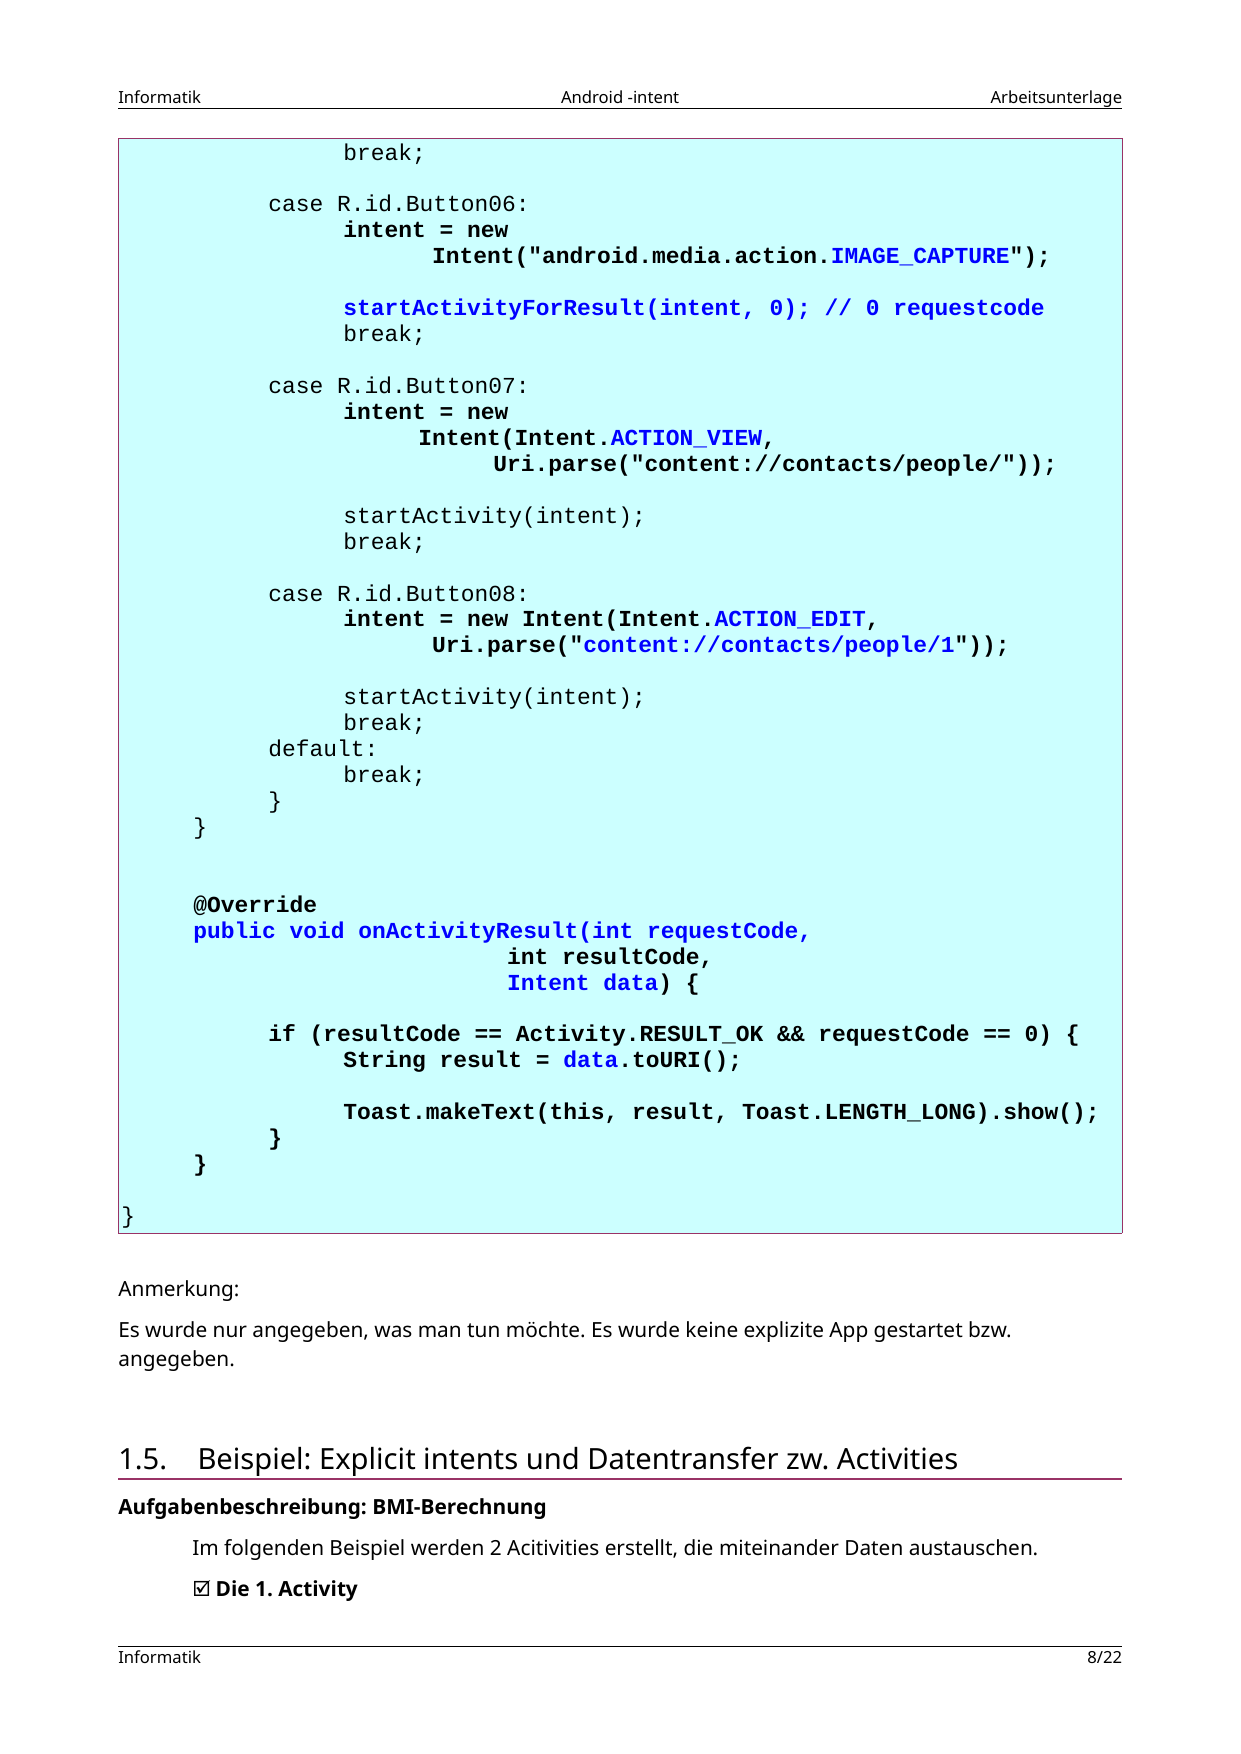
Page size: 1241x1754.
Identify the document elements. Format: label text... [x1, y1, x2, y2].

text intent = new [119, 397, 1122, 423]
list Die 1. Activity [192, 1574, 1122, 1603]
text break; [119, 760, 1122, 786]
text } [119, 1201, 1122, 1233]
text String result = data.toURI(); [119, 1046, 1122, 1072]
text case R.id.Button07: [119, 345, 1122, 397]
text } [119, 812, 1122, 838]
text Intent("android.media.action.IMAGE_CAPTURE"); [119, 242, 1122, 268]
text } [119, 1123, 1122, 1149]
text default: [119, 734, 1122, 760]
text startActivity(intent); [119, 683, 1122, 708]
text break; [119, 527, 1122, 553]
text break; [119, 319, 1122, 345]
text startActivity(intent); [119, 501, 1122, 527]
text Anmerkung: [118, 1274, 1122, 1303]
text Uri.parse("content://contacts/people/")); [119, 449, 1122, 475]
text } [119, 1149, 1122, 1175]
text case R.id.Button06: [119, 190, 1122, 216]
text case R.id.Button08: [119, 579, 1122, 605]
subtitle Beispiel: Explicit intents und Datentransfer zw. Activities [118, 1438, 1122, 1478]
text startActivityForResult(intent, 0); // 0 requestcode [119, 268, 1122, 319]
text int resultCode, [119, 942, 1122, 968]
text Intent(Intent.ACTION_VIEW, [119, 423, 1122, 449]
text @Override [119, 890, 1122, 916]
text Intent data) { [119, 968, 1122, 994]
text Toast.makeText(this, result, Toast.LENGTH_LONG).show(); [119, 1098, 1122, 1123]
text break; [119, 139, 1122, 164]
text break; [119, 708, 1122, 734]
text public void onActivityResult(int requestCode, [119, 916, 1122, 942]
text intent = new [119, 216, 1122, 242]
text Im folgenden Beispiel werden 2 Acitivities erstellt, die miteinander Daten austauschen. [192, 1533, 1122, 1562]
text Uri.parse("content://contacts/people/1")); [119, 631, 1122, 657]
text intent = new Intent(Intent.ACTION_EDIT, [119, 605, 1122, 631]
text if (resultCode == Activity.RESULT_OK && requestCode == 0) { [119, 1020, 1122, 1046]
text Aufgabenbeschreibung: BMI-Berechnung [118, 1492, 1122, 1521]
text } [119, 786, 1122, 812]
text Es wurde nur angegeben, was man tun möchte. Es wurde keine explizite App gestartet bzw. angegeben. [118, 1315, 1122, 1372]
